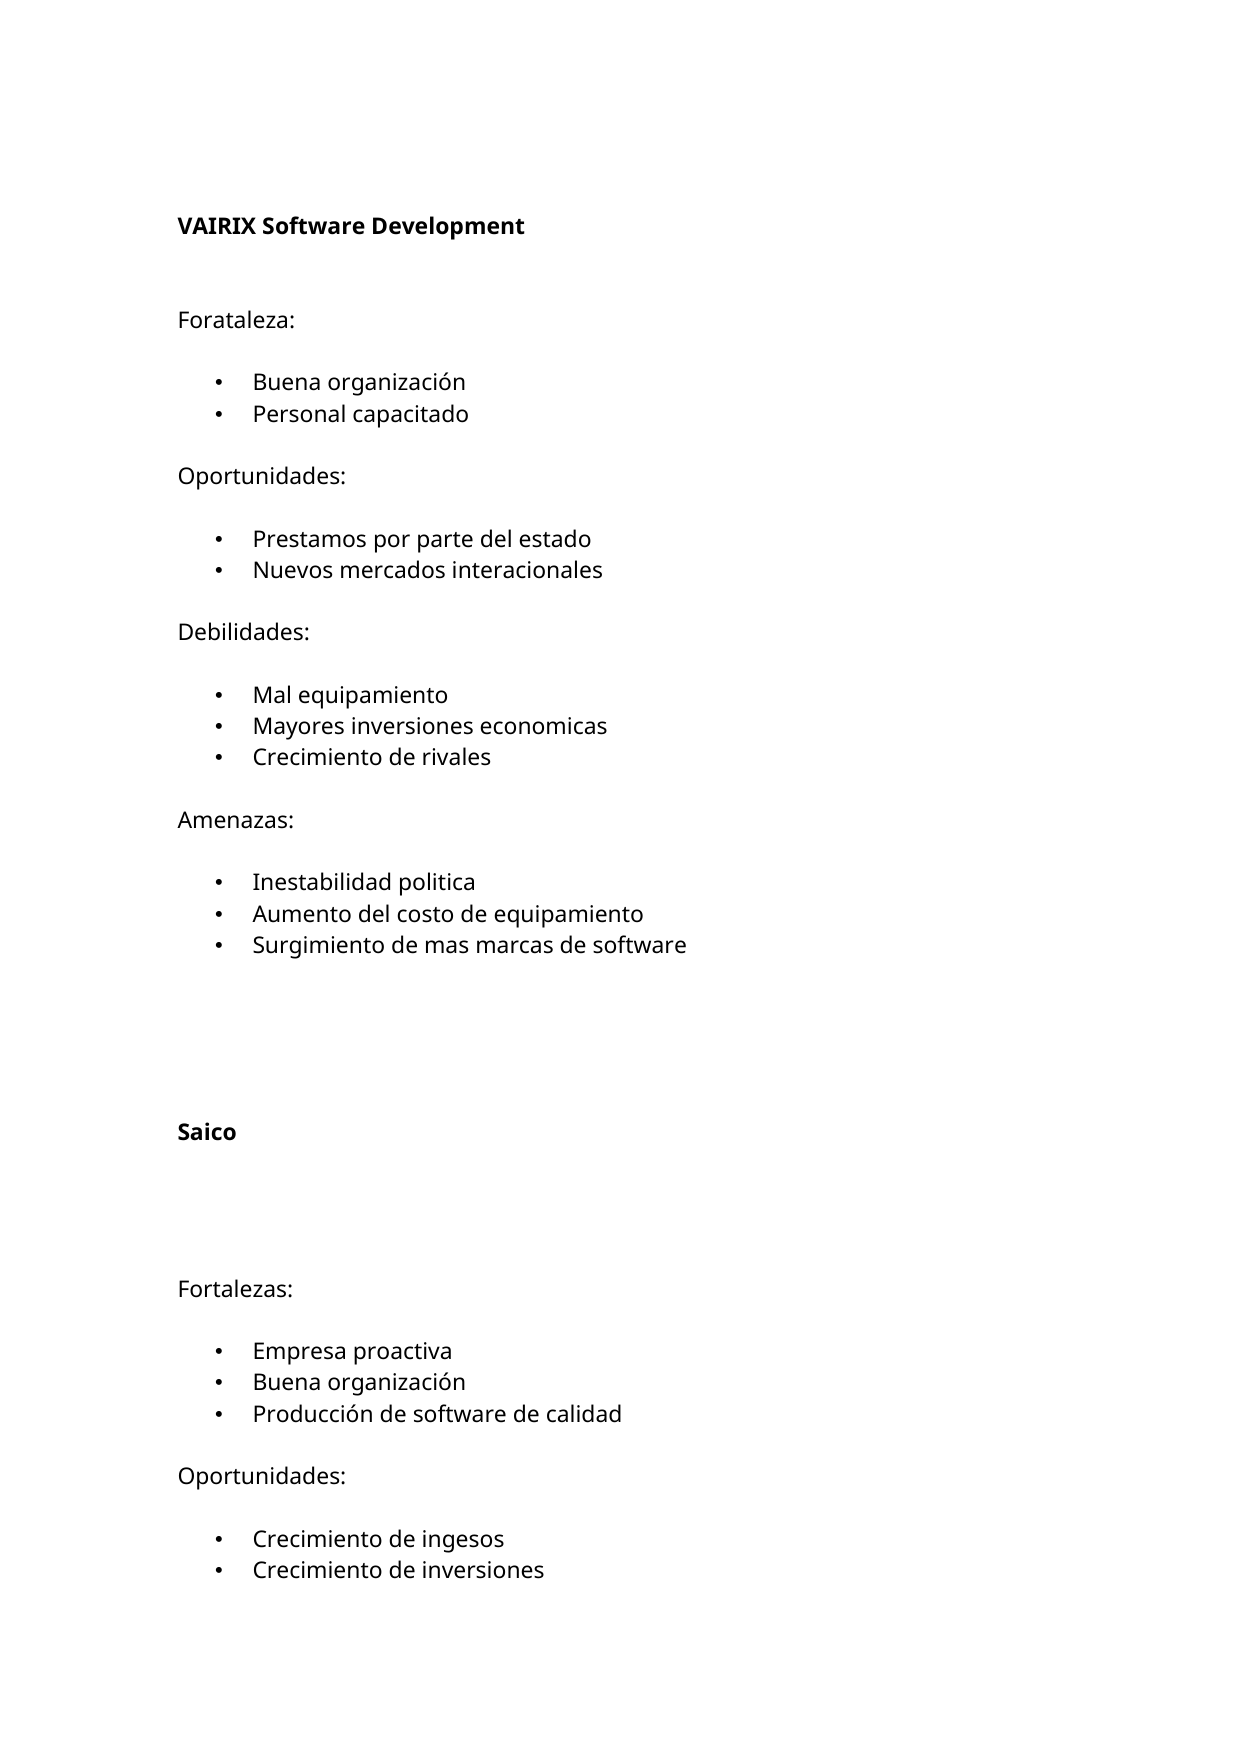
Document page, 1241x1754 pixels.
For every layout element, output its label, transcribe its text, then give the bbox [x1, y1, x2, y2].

subtitle Prestamos por parte del estado [215, 523, 1063, 554]
subtitle Amenazas: [177, 804, 1001, 835]
subtitle Aumento del costo de equipamiento [215, 898, 1063, 929]
subtitle Mayores inversiones economicas [215, 710, 1063, 741]
subtitle Crecimiento de rivales [215, 741, 1063, 773]
subtitle Crecimiento de inversiones [215, 1554, 1063, 1585]
subtitle Personal capacitado [215, 398, 1063, 429]
subtitle Buena organización [215, 366, 1063, 398]
subtitle Saico [177, 1116, 1001, 1148]
subtitle Producción de software de calidad [215, 1398, 1063, 1429]
subtitle VAIRIX Software Development [177, 210, 1001, 241]
subtitle Empresa proactiva [215, 1335, 1063, 1366]
subtitle Oportunidades: [177, 460, 1001, 491]
subtitle Nuevos mercados interacionales [215, 554, 1063, 585]
subtitle Fortalezas: [177, 1273, 1001, 1304]
subtitle Buena organización [215, 1366, 1063, 1398]
subtitle Surgimiento de mas marcas de software [215, 929, 1063, 960]
subtitle Oportunidades: [177, 1460, 1001, 1491]
subtitle Crecimiento de ingesos [215, 1523, 1063, 1554]
subtitle Mal equipamiento [215, 679, 1063, 710]
subtitle Debilidades: [177, 616, 1001, 648]
subtitle Forataleza: [177, 304, 1001, 335]
subtitle Inestabilidad politica [215, 866, 1063, 898]
